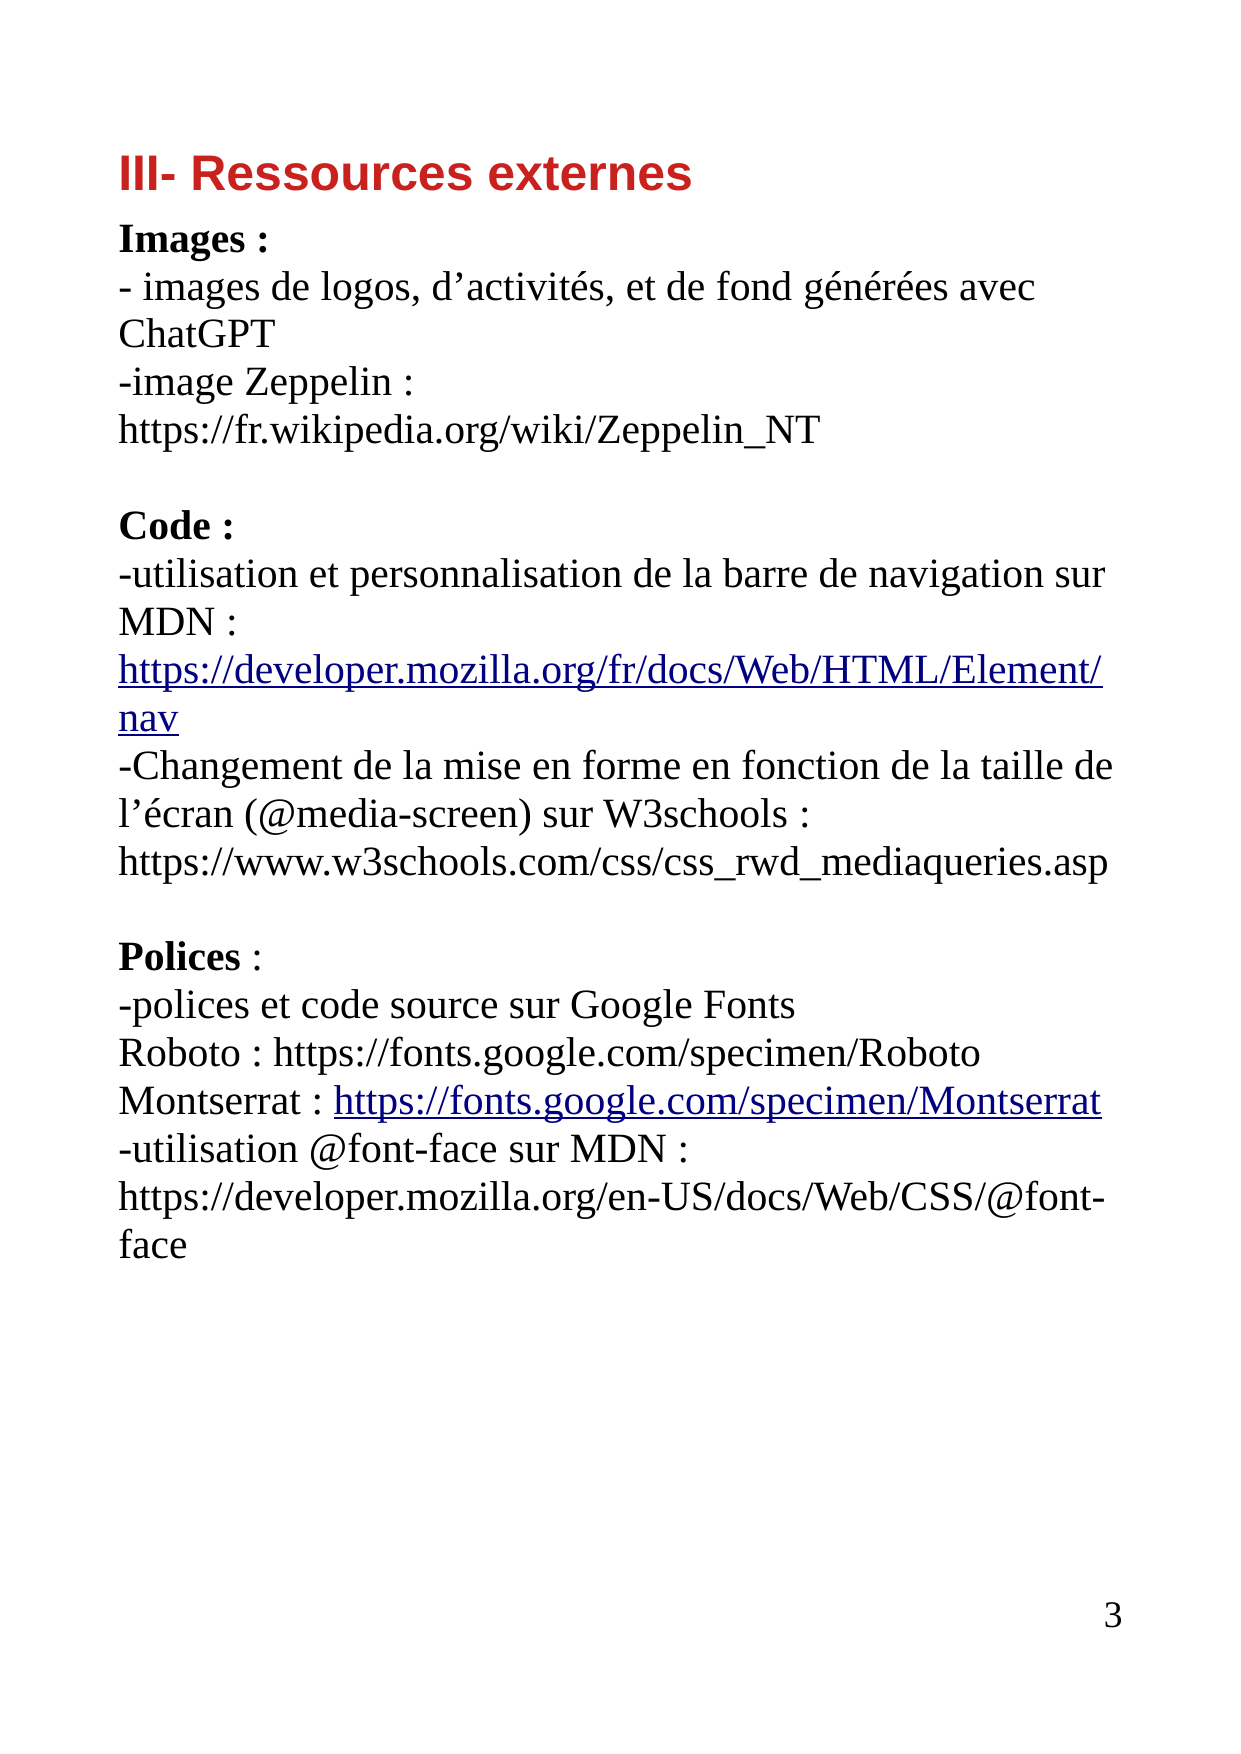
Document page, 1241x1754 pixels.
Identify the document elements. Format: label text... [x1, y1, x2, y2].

text -polices et code source sur Google Fonts [118, 980, 1122, 1028]
text -utilisation @font-face sur MDN : https://developer.mozilla.org/en-US/docs/Web/CSS/@font-face [118, 1123, 1122, 1267]
text - images de logos, d’activités, et de fond générées avec ChatGPT [118, 261, 1122, 357]
text Code : [118, 501, 1122, 548]
text Polices : [118, 932, 1122, 980]
text -image Zeppelin : https://fr.wikipedia.org/wiki/Zeppelin_NT [118, 357, 1122, 453]
text Roboto : https://fonts.google.com/specimen/Roboto [118, 1028, 1122, 1076]
text -utilisation et personnalisation de la barre de navigation sur MDN : https://developer.mozilla.org/fr/docs/Web/HTML/Element/nav [118, 548, 1122, 740]
subtitle III- Ressources externes [118, 143, 1122, 201]
text Montserrat : https://fonts.google.com/specimen/Montserrat [118, 1076, 1122, 1123]
text -Changement de la mise en forme en fonction de la taille de l’écran (@media-screen) sur W3schools : https://www.w3schools.com/css/css_rwd_mediaqueries.asp [118, 740, 1122, 884]
text Images : [118, 213, 1122, 261]
